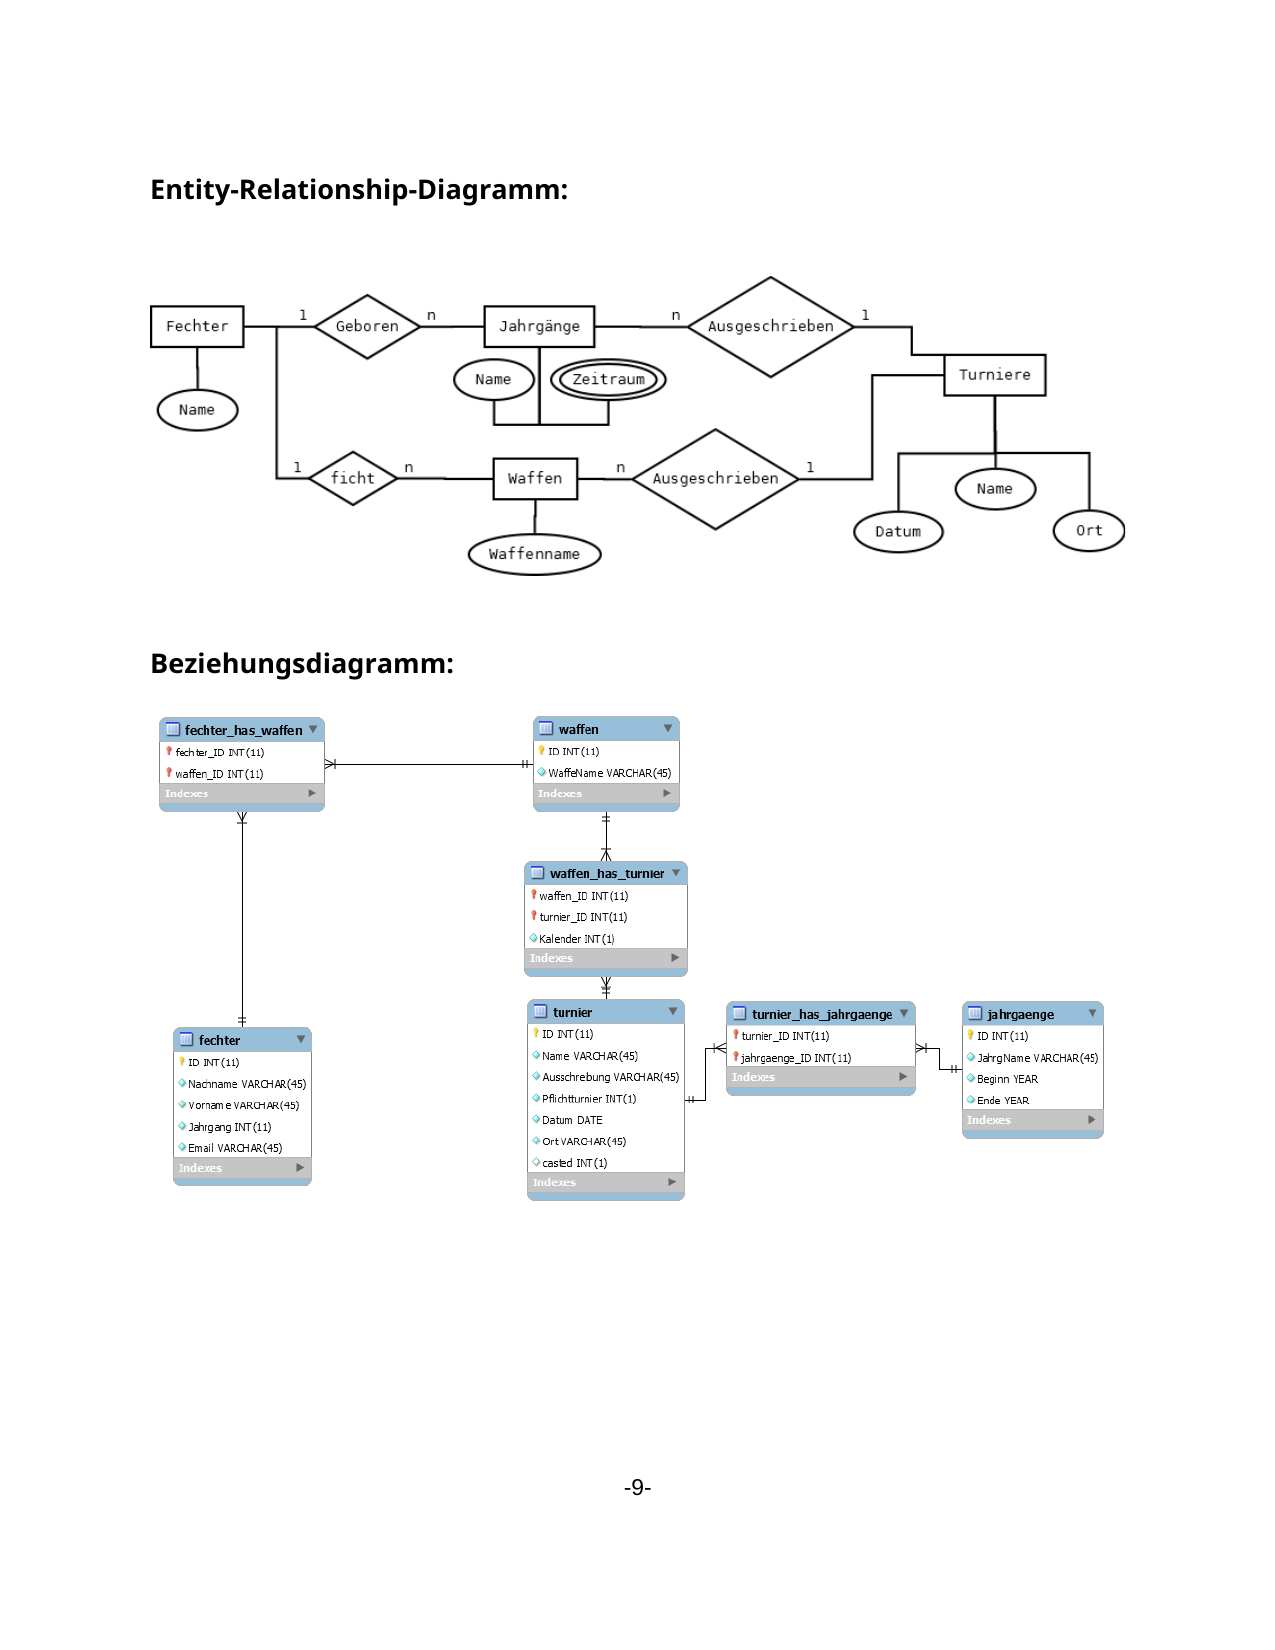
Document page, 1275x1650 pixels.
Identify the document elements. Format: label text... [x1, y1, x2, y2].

picture [156, 716, 1119, 1219]
subtitle Beziehungsdiagramm: [150, 645, 1125, 682]
picture [150, 276, 1125, 576]
subtitle Entity-Relationship-Diagramm: [150, 171, 1125, 208]
